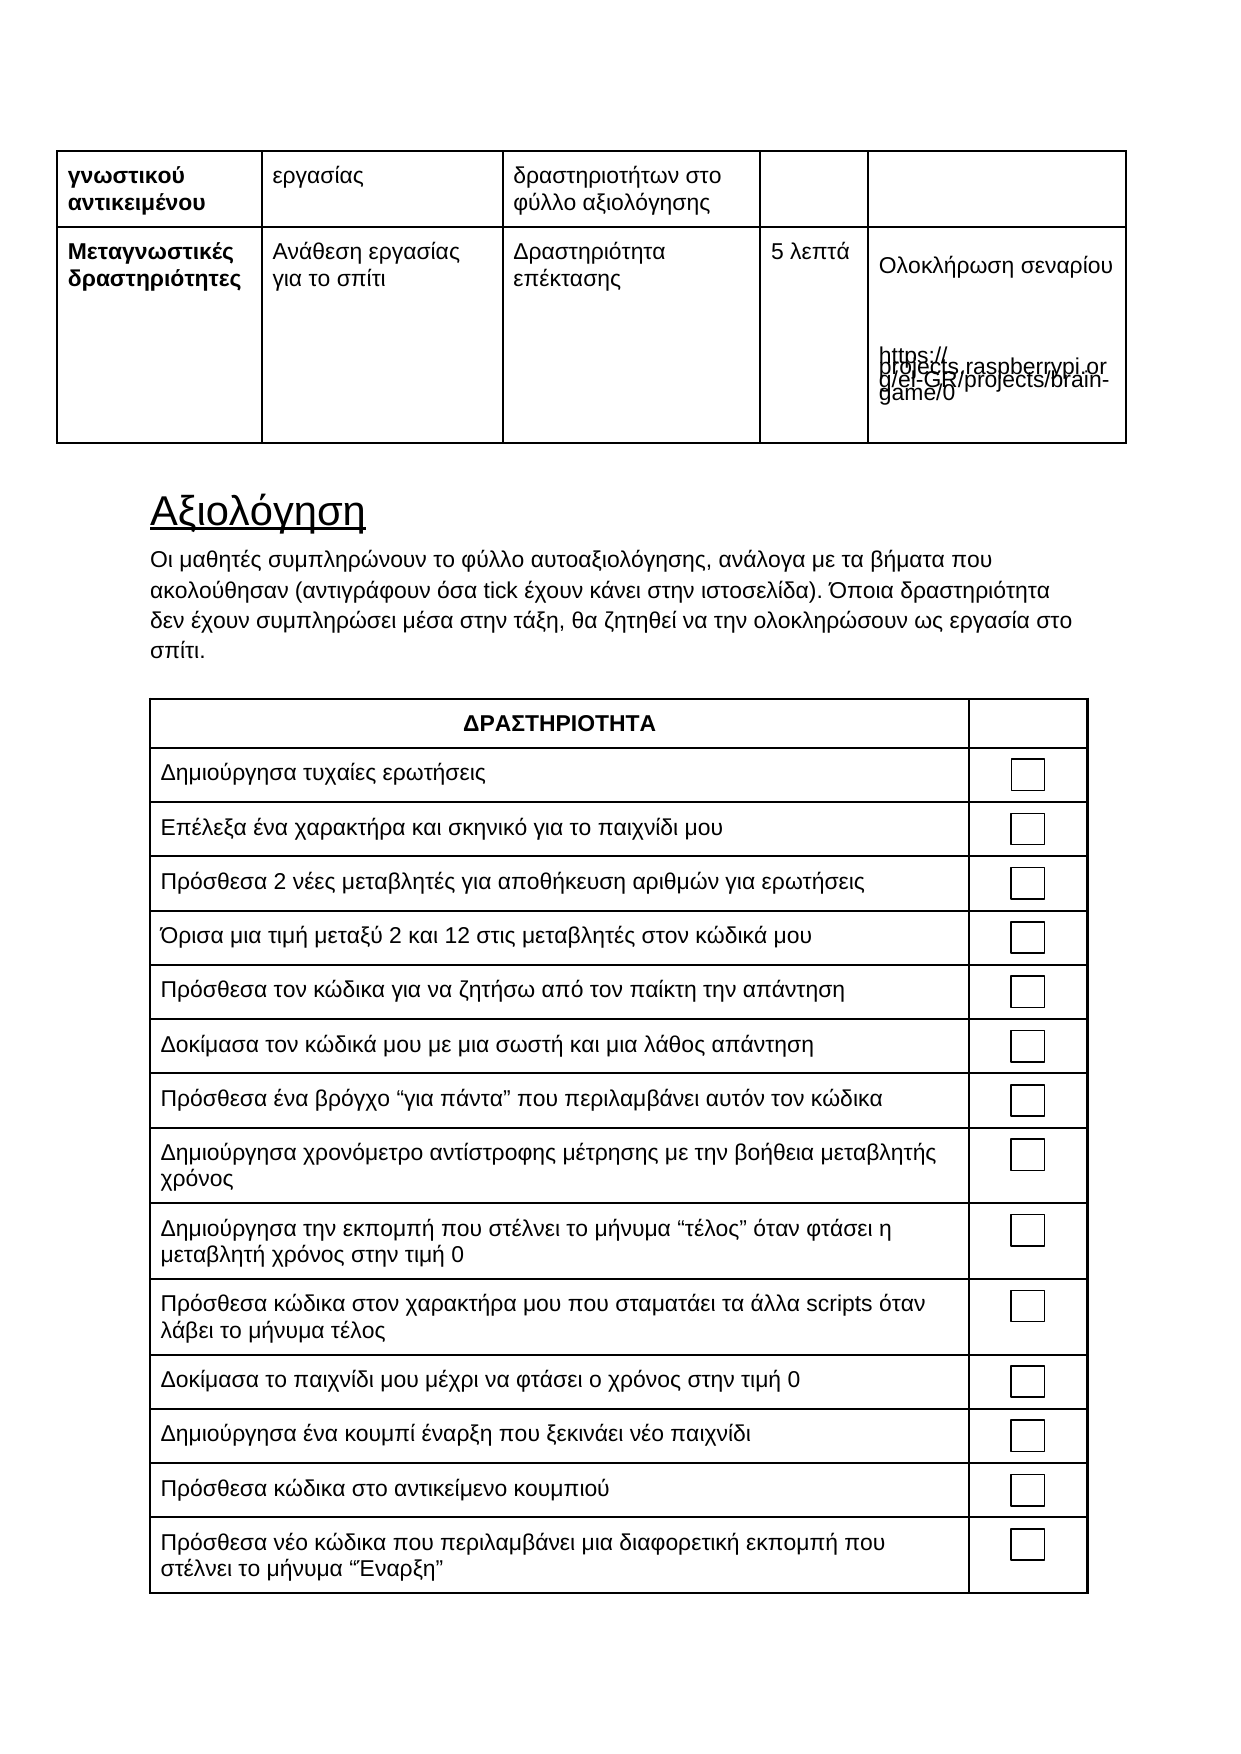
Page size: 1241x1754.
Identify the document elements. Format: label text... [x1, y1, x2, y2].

table_cell [970, 1410, 1086, 1462]
table_cell Δοκίμασα τον κώδικά μου με μια σωστή και μια λάθος απάντηση [151, 1020, 968, 1072]
table_cell [970, 1204, 1086, 1278]
text Οι μαθητές συμπληρώνουν το φύλλο αυτοαξιολόγησης, ανάλογα με τα βήματα που ακολούθησαν (αντιγράφουν όσα tick έχουν κάνει στην ιστοσελίδα). Όποια δραστηριότητα δεν έχουν συμπληρώσει μέσα στην τάξη, θα ζητηθεί να την ολοκληρώσουν ως εργασία στο σπίτι. [150, 546, 1090, 663]
table_cell [970, 1464, 1086, 1516]
table_cell [970, 1074, 1086, 1127]
table_cell [970, 749, 1086, 801]
table_cell Ολοκλήρωση σεναρίου https://projects.raspberrypi.org/el-GR/projects/brain-game/0 [869, 228, 1125, 442]
table_cell Δραστηριότητα επέκτασης [504, 228, 759, 442]
table_cell [761, 152, 867, 226]
table_cell [970, 1518, 1086, 1592]
table_cell Δημιούργησα χρονόμετρο αντίστροφης μέτρησης με την βοήθεια μεταβλητής χρόνος [151, 1129, 968, 1202]
subtitle Αξιολόγηση [150, 486, 1090, 534]
table_cell [970, 966, 1086, 1018]
table_cell Δημιούργησα την εκπομπή που στέλνει το μήνυμα “τέλος” όταν φτάσει η μεταβλητή χρόνος στην τιμή 0 [151, 1204, 968, 1278]
table_cell Πρόσθεσα νέο κώδικα που περιλαμβάνει μια διαφορετική εκπομπή που στέλνει το μήνυμα “Έναρξη” [151, 1518, 968, 1592]
table_cell [970, 803, 1086, 855]
table_cell Δοκίμασα το παιχνίδι μου μέχρι να φτάσει ο χρόνος στην τιμή 0 [151, 1356, 968, 1408]
table_cell 5 λεπτά [761, 228, 867, 442]
table_cell Δημιούργησα ένα κουμπί έναρξη που ξεκινάει νέο παιχνίδι [151, 1410, 968, 1462]
table_cell [970, 1280, 1086, 1353]
table_cell εργασίας [263, 152, 502, 226]
table_cell [869, 152, 1125, 226]
table_cell [970, 912, 1086, 964]
table_cell Όρισα μια τιμή μεταξύ 2 και 12 στις μεταβλητές στον κώδικά μου [151, 912, 968, 964]
table_cell Δημιούργησα τυχαίες ερωτήσεις [151, 749, 968, 801]
table_cell Επέλεξα ένα χαρακτήρα και σκηνικό για το παιχνίδι μου [151, 803, 968, 855]
table_cell Πρόσθεσα τον κώδικα για να ζητήσω από τον παίκτη την απάντηση [151, 966, 968, 1018]
table_cell Ανάθεση εργασίας για το σπίτι [263, 228, 502, 442]
table_cell Μεταγνωστικές δραστηριότητες [58, 228, 261, 442]
table_cell γνωστικού αντικειμένου [58, 152, 261, 226]
table_cell δραστηριοτήτων στο φύλλο αξιολόγησης [504, 152, 759, 226]
table_cell Πρόσθεσα 2 νέες μεταβλητές για αποθήκευση αριθμών για ερωτήσεις [151, 857, 968, 909]
table_cell Πρόσθεσα κώδικα στον χαρακτήρα μου που σταματάει τα άλλα scripts όταν λάβει το μήνυμα τέλος [151, 1280, 968, 1353]
table_cell Πρόσθεσα ένα βρόγχο “για πάντα” που περιλαμβάνει αυτόν τον κώδικα [151, 1074, 968, 1127]
table_cell Πρόσθεσα κώδικα στο αντικείμενο κουμπιού [151, 1464, 968, 1516]
table_cell [970, 857, 1086, 909]
table_header [970, 700, 1086, 747]
table_cell [970, 1356, 1086, 1408]
table_cell [970, 1129, 1086, 1202]
table_cell [970, 1020, 1086, 1072]
table_header ΔΡΑΣΤΗΡΙΟΤΗΤΑ [151, 700, 968, 747]
